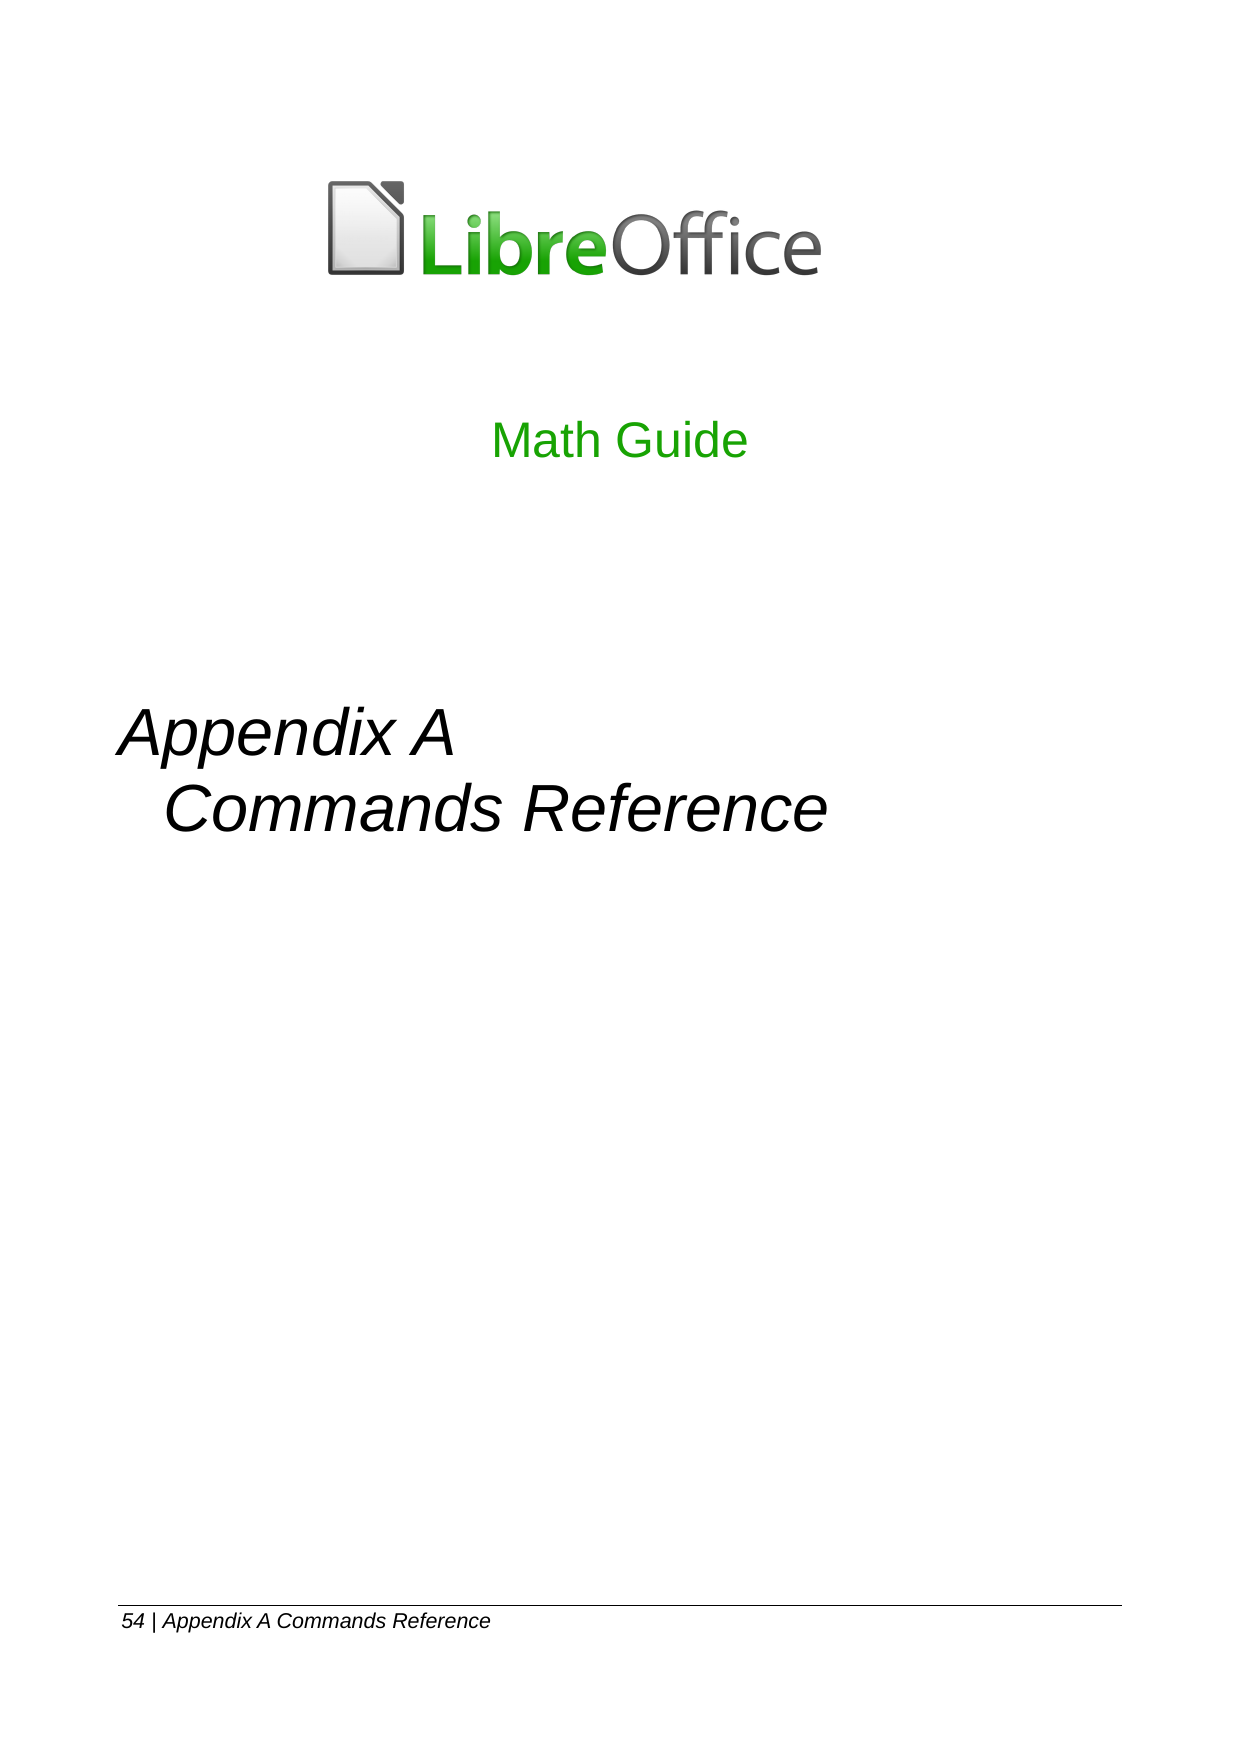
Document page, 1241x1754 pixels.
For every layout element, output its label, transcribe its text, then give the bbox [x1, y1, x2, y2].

text Math Guide [118, 410, 1122, 468]
title Appendix A Commands Reference [118, 693, 1122, 846]
picture [323, 177, 823, 282]
